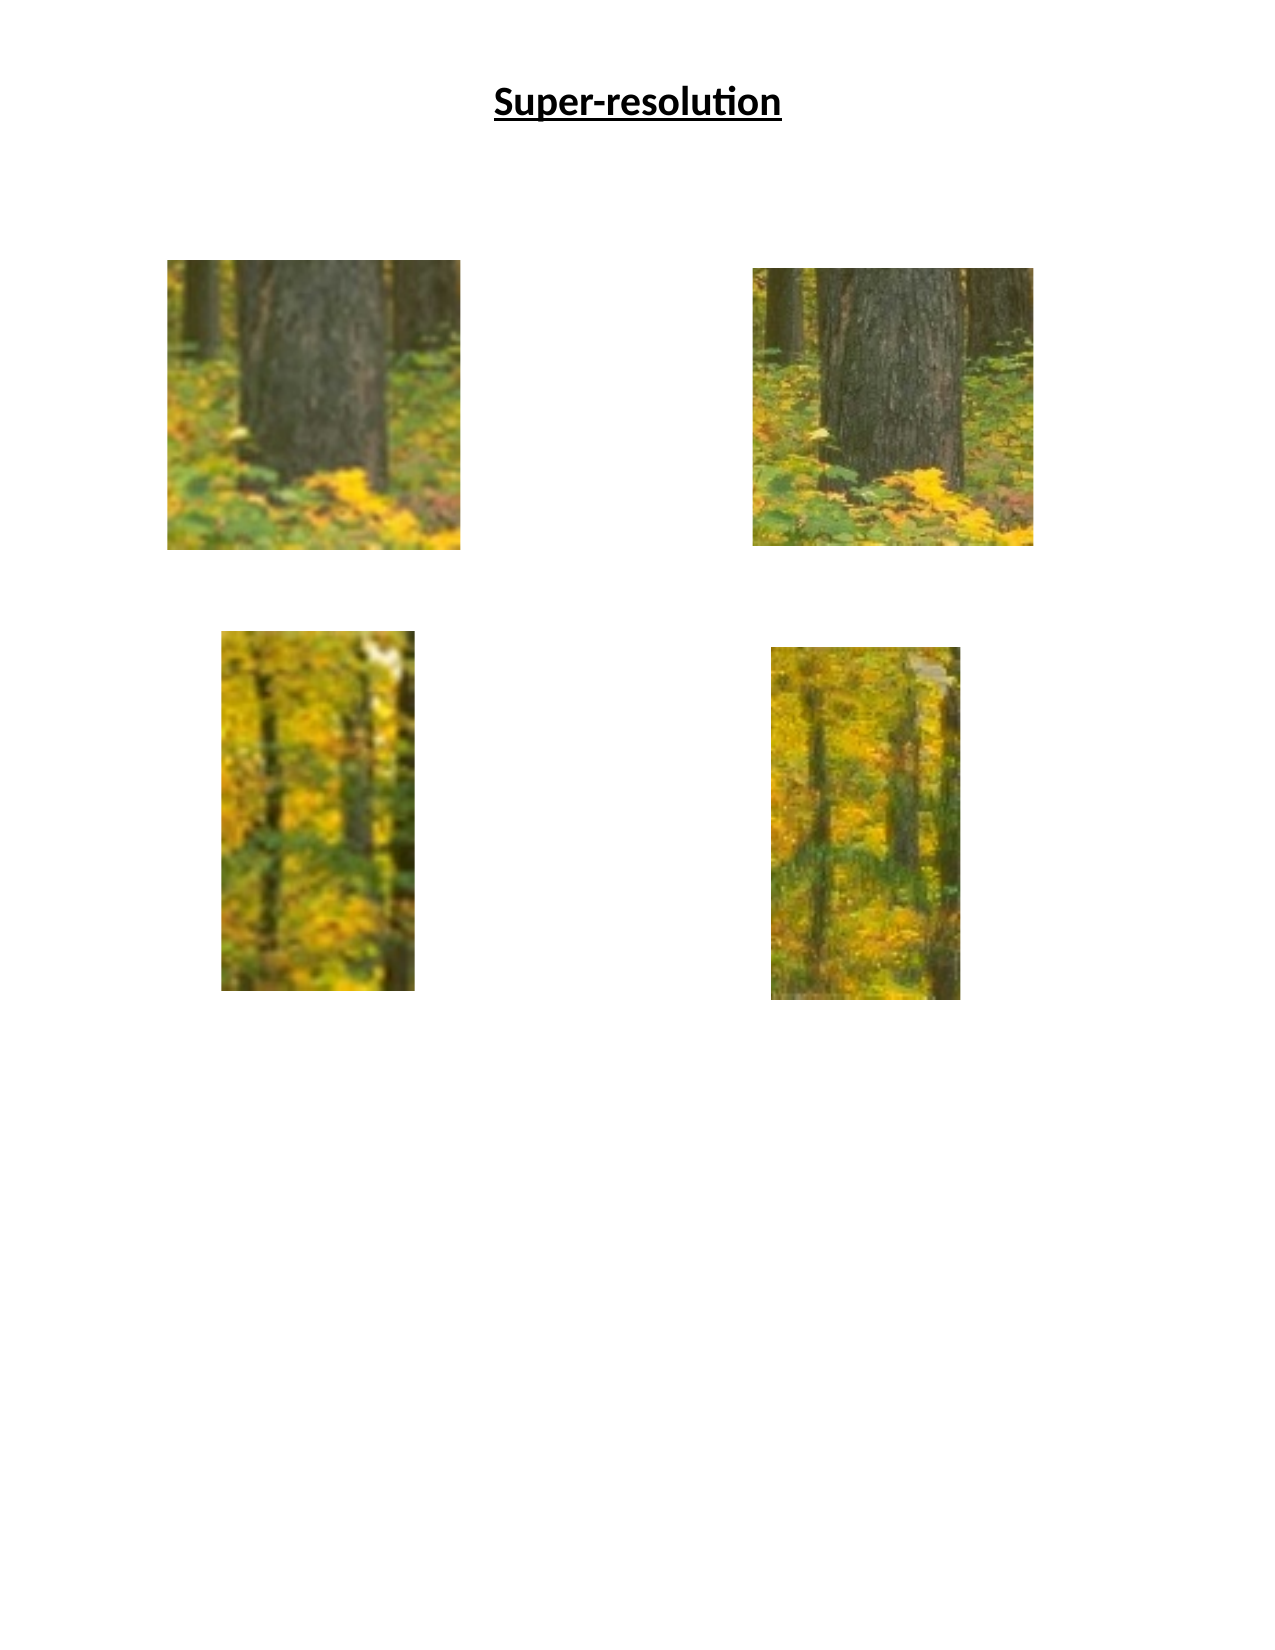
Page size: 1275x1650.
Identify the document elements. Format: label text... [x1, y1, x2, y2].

picture [752, 268, 1034, 546]
picture [771, 647, 961, 1000]
picture [167, 260, 461, 550]
picture [221, 631, 415, 991]
text Super-resolution [75, 75, 1200, 126]
